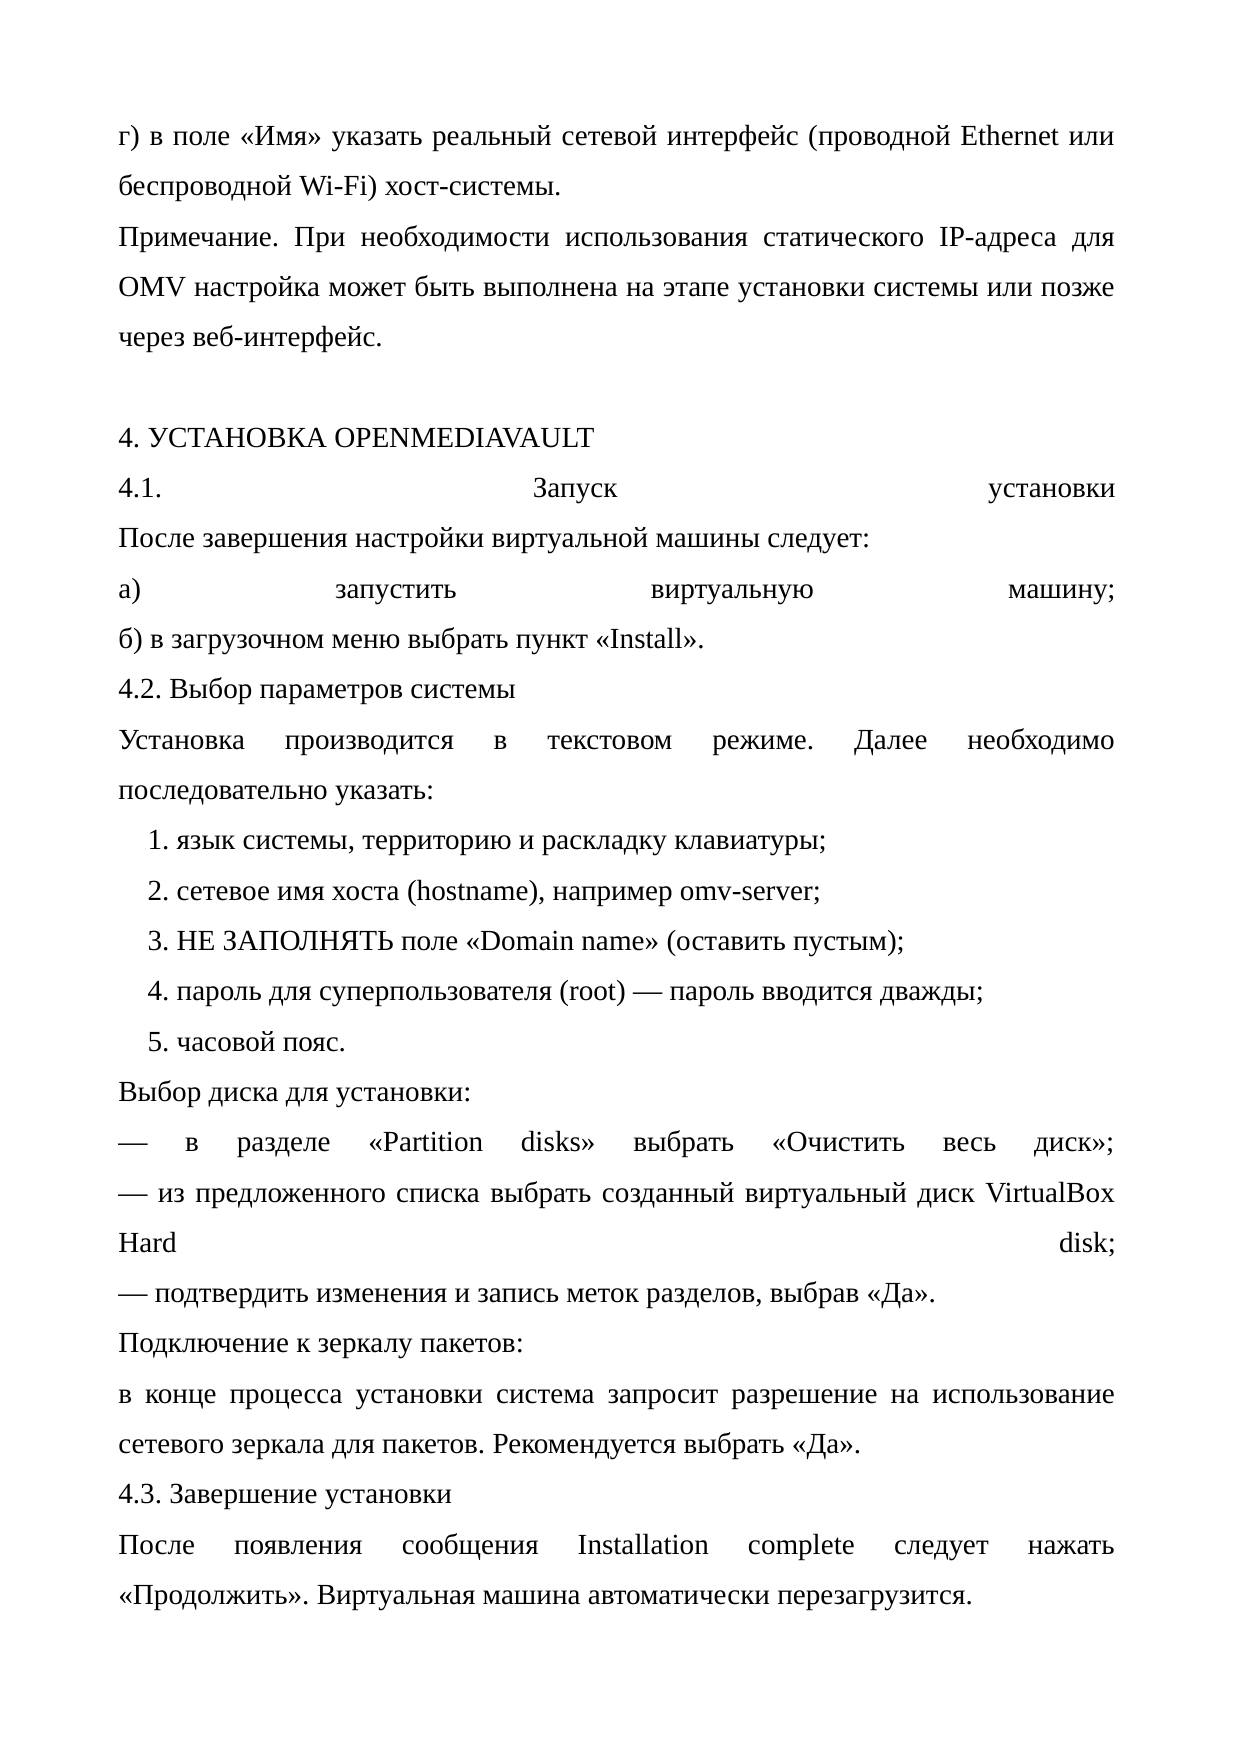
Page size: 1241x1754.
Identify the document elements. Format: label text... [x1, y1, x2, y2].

list 4.1. Запуск установки После завершения настройки виртуальной машины следует: [118, 470, 1116, 554]
list Установка производится в текстовом режиме. Далее необходимо последовательно указать: [118, 722, 1116, 806]
list 5. часовой пояс. [118, 1024, 1116, 1057]
list После появления сообщения Installation complete следует нажать «Продолжить». Виртуальная машина автоматически перезагрузится. [118, 1527, 1116, 1611]
list 4.3. Завершение установки [118, 1477, 1116, 1510]
list 4.2. Выбор параметров системы [118, 672, 1116, 705]
list Выбор диска для установки: [118, 1074, 1116, 1108]
list 4. УСТАНОВКА OPENMEDIAVAULT [118, 420, 1116, 453]
list 2. сетевое имя хоста (hostname), например omv-server; [118, 873, 1116, 906]
list 3. НЕ ЗАПОЛНЯТЬ поле «Domain name» (оставить пустым); [118, 923, 1116, 957]
list в конце процесса установки система запросит разрешение на использование сетевого зеркала для пакетов. Рекомендуется выбрать «Да». [118, 1376, 1116, 1460]
list г) в поле «Имя» указать реальный сетевой интерфейс (проводной Ethernet или беспроводной Wi-Fi) хост-системы. [118, 118, 1116, 202]
list Примечание. При необходимости использования статического IP-адреса для OMV настройка может быть выполнена на этапе установки системы или позже через веб-интерфейс. [118, 219, 1116, 353]
list — в разделе «Partition disks» выбрать «Очистить весь диск»; — из предложенного списка выбрать созданный виртуальный диск VirtualBox Hard disk; — подтвердить изменения и запись меток разделов, выбрав «Да». [118, 1124, 1116, 1309]
list 1. язык системы, территорию и раскладку клавиатуры; [118, 822, 1116, 856]
list а) запустить виртуальную машину; б) в загрузочном меню выбрать пункт «Install». [118, 571, 1116, 655]
list Подключение к зеркалу пакетов: [118, 1326, 1116, 1359]
list 4. пароль для суперпользователя (root) — пароль вводится дважды; [118, 973, 1116, 1007]
